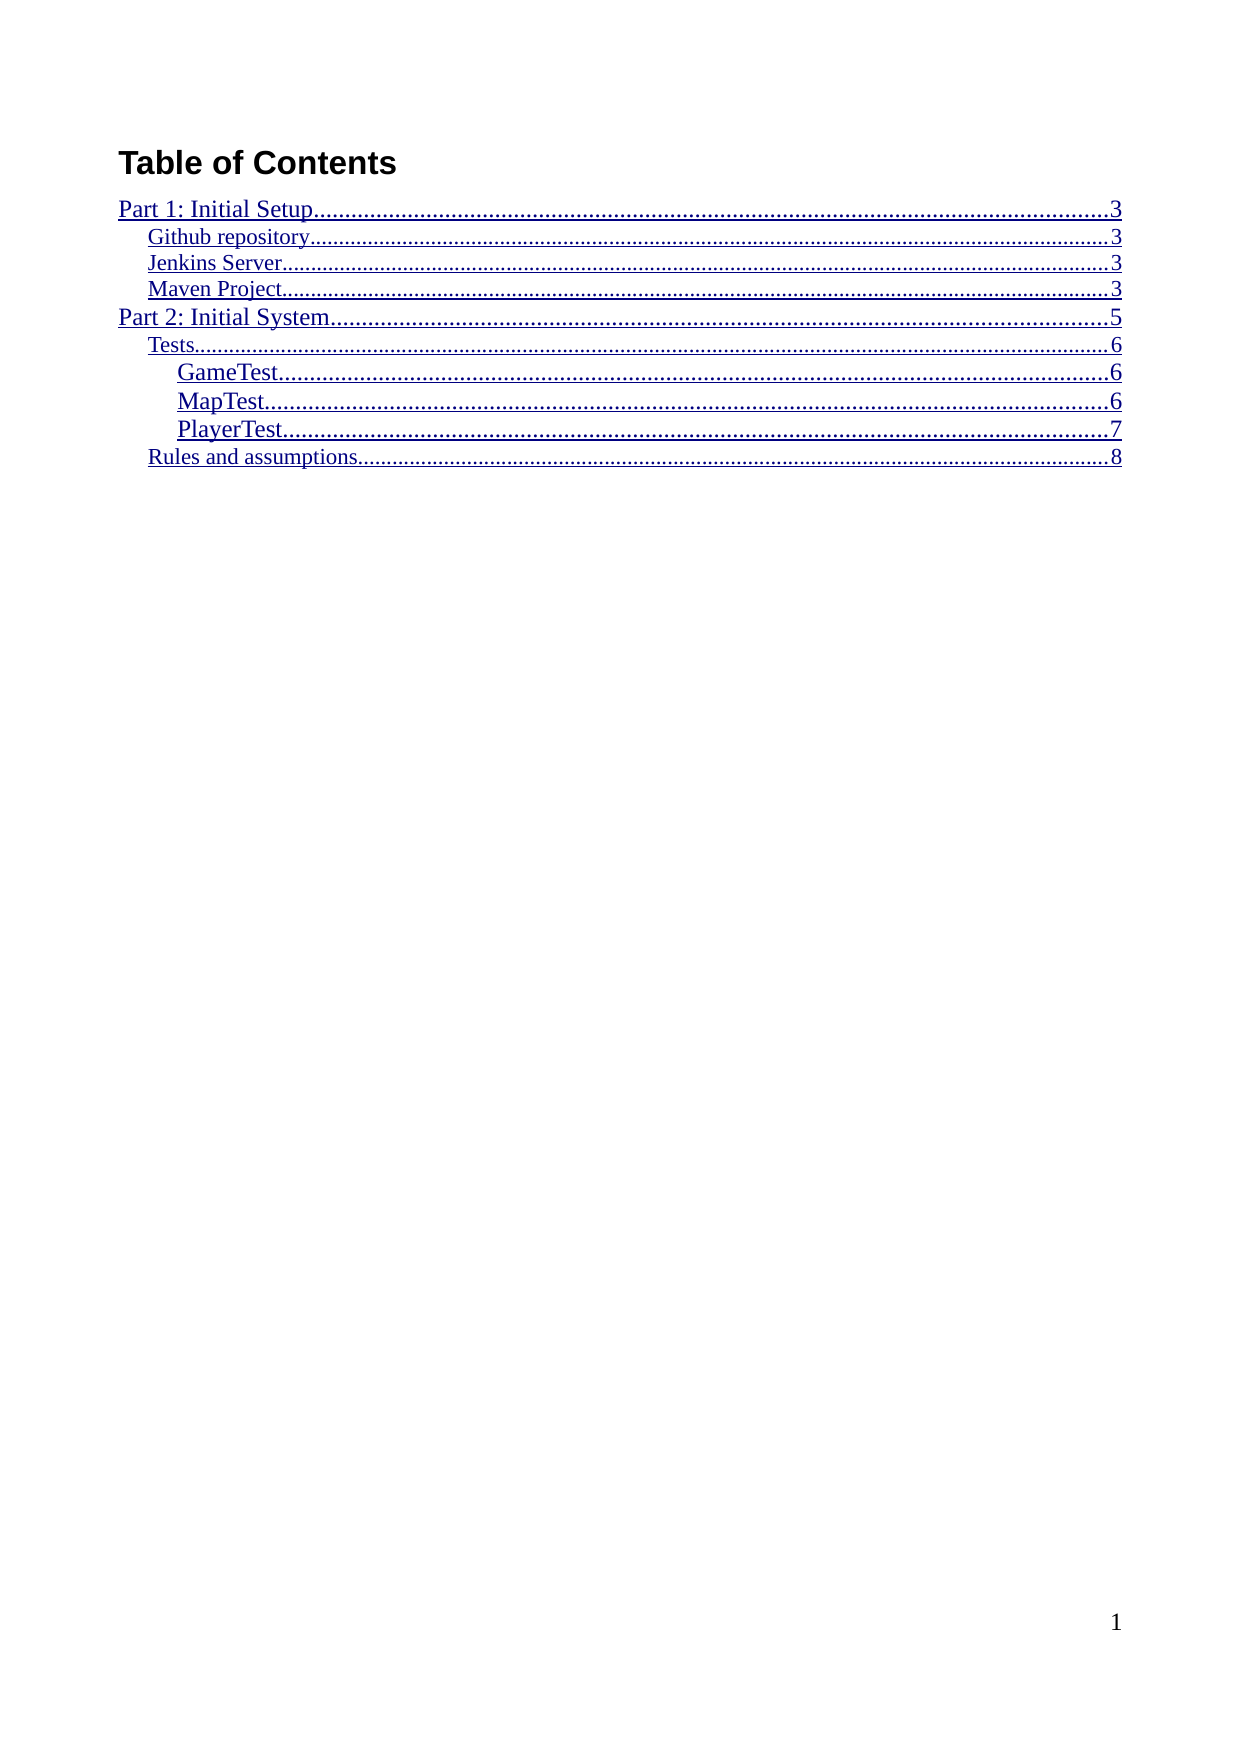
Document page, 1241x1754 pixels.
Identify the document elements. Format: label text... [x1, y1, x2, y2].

subtitle Table of Contents [118, 143, 1122, 182]
text Github repository 3 [148, 223, 1122, 246]
text Rules and assumptions 8 [148, 443, 1122, 466]
text Jenkins Server 3 [148, 249, 1122, 272]
text MapTest 6 [177, 386, 1122, 411]
text Part 2: Initial System 5 [118, 302, 1122, 327]
text PlayerTest 7 [177, 414, 1122, 439]
text Tests 6 [148, 331, 1122, 354]
text GameTest 6 [177, 357, 1122, 382]
text Maven Project 3 [148, 276, 1122, 298]
text Part 1: Initial Setup 3 [118, 194, 1122, 219]
